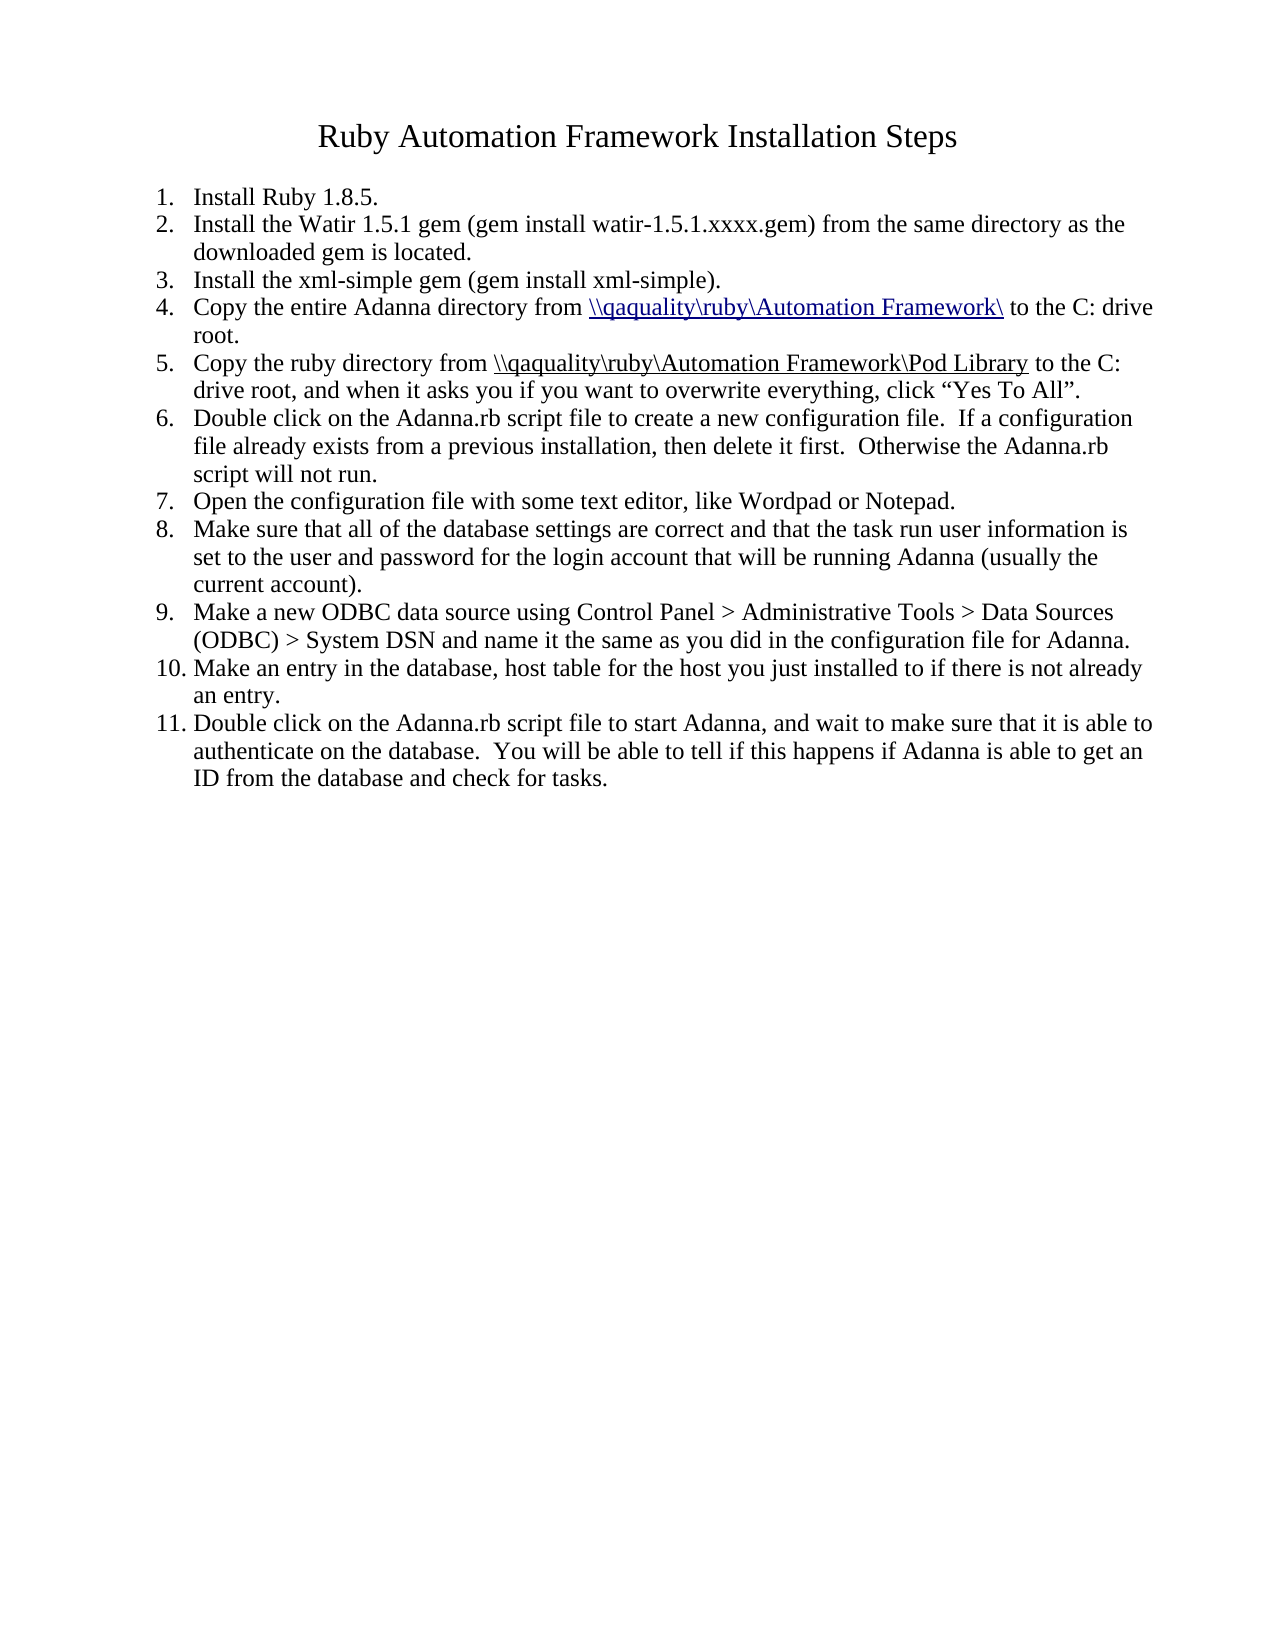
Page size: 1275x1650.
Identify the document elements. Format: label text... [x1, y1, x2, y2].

list Double click on the Adanna.rb script file to create a new configuration file. If a configuration file already exists from a previous installation, then delete it first. Otherwise the Adanna.rb script will not run. [156, 404, 1157, 487]
list Install the Watir 1.5.1 gem (gem install watir-1.5.1.xxxx.gem) from the same directory as the downloaded gem is located. [156, 210, 1157, 266]
list Make an entry in the database, host table for the host you just installed to if there is not already an entry. [156, 654, 1157, 709]
list Install Ruby 1.8.5. [156, 183, 1157, 210]
list Make sure that all of the database settings are correct and that the task run user information is set to the user and password for the login account that will be running Adanna (usually the current account). [156, 515, 1157, 598]
list Open the configuration file with some text editor, like Wordpad or Notepad. [156, 487, 1157, 515]
text Ruby Automation Framework Installation Steps [118, 118, 1157, 155]
list Double click on the Adanna.rb script file to start Adanna, and wait to make sure that it is able to authenticate on the database. You will be able to tell if this happens if Adanna is able to get an ID from the database and check for tasks. [156, 709, 1157, 792]
list Make a new ODBC data source using Control Panel > Administrative Tools > Data Sources (ODBC) > System DSN and name it the same as you did in the configuration file for Adanna. [156, 598, 1157, 654]
list Copy the ruby directory from \\qaquality\ruby\Automation Framework\Pod Library to the C: drive root, and when it asks you if you want to overwrite everything, click “Yes To All”. [156, 349, 1157, 404]
list Copy the entire Adanna directory from \\qaquality\ruby\Automation Framework\ to the C: drive root. [156, 293, 1157, 349]
list Install the xml-simple gem (gem install xml-simple). [156, 266, 1157, 293]
